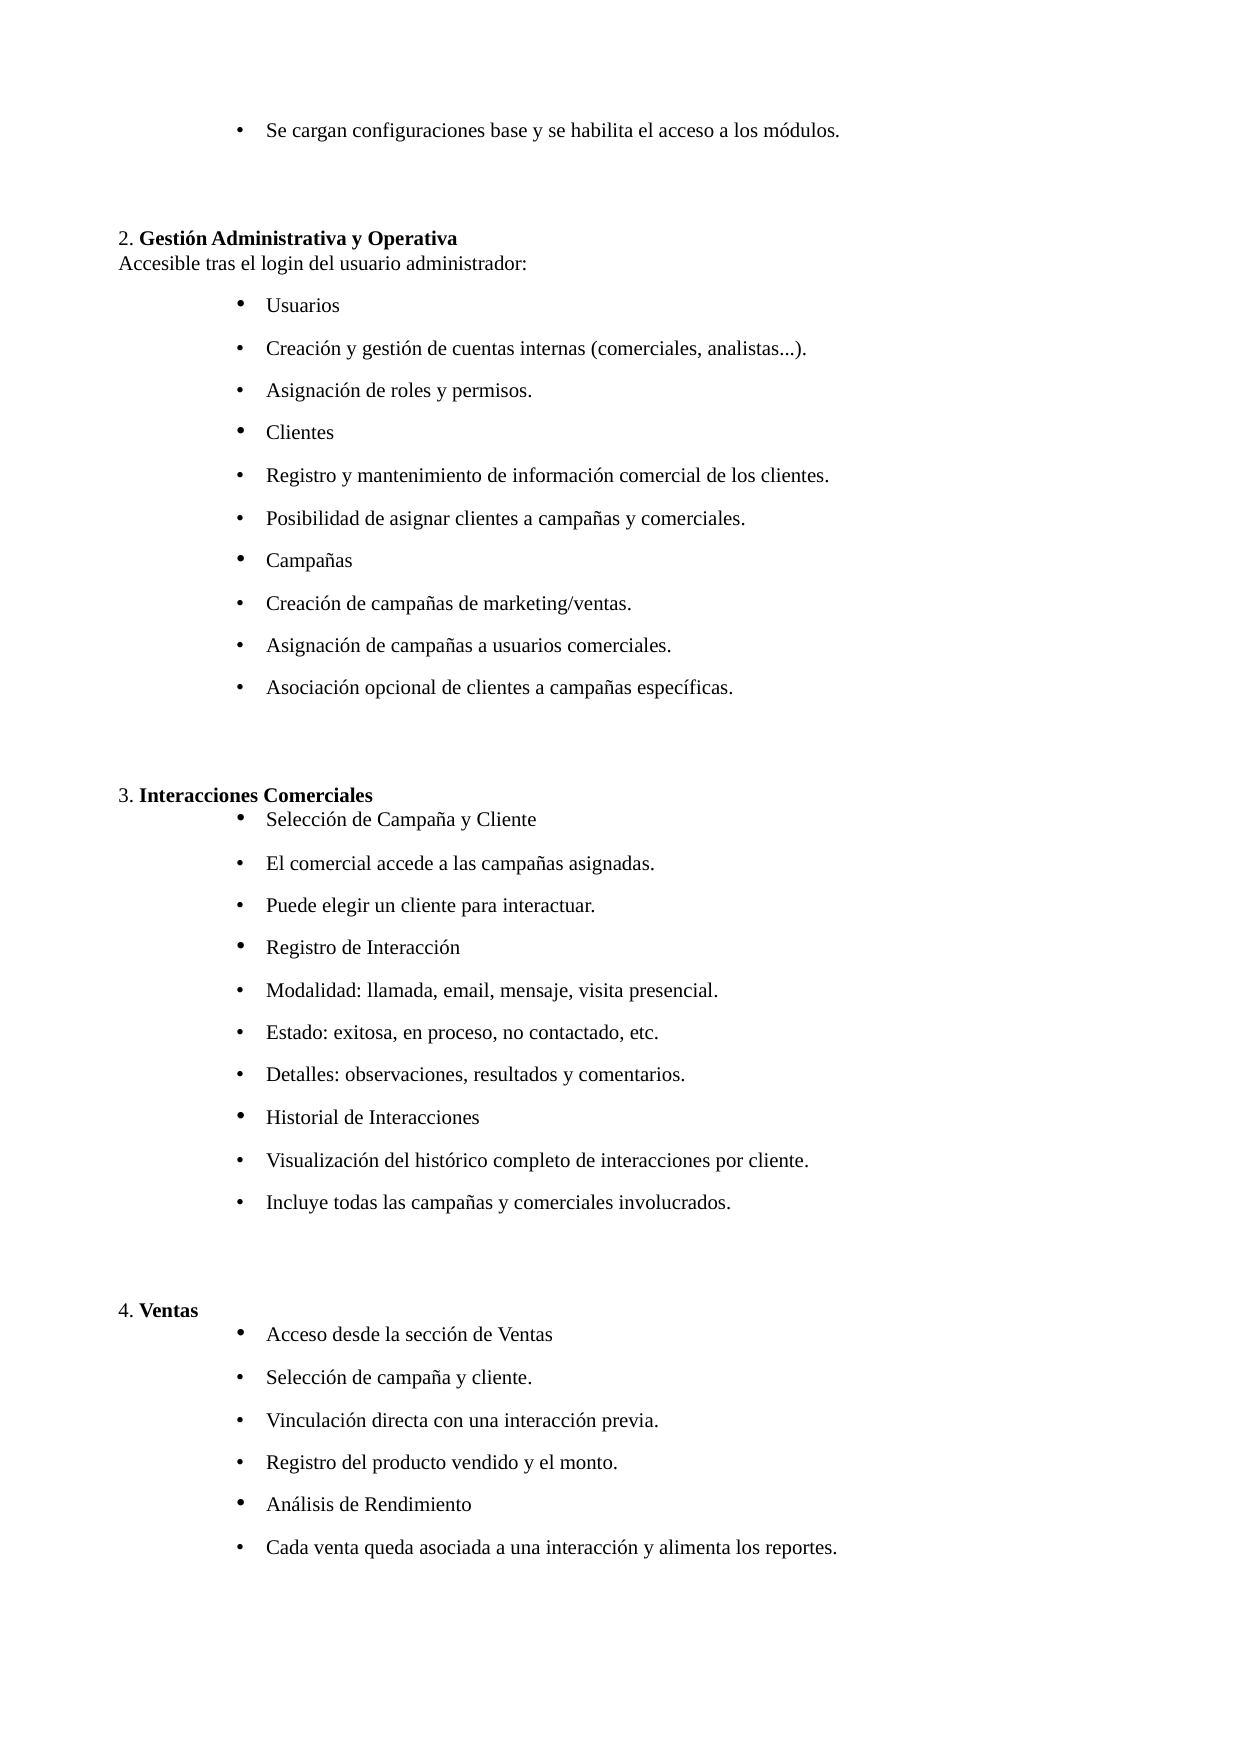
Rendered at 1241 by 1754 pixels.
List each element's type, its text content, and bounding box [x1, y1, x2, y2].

list Registro del producto vendido y el monto. [236, 1450, 1122, 1474]
list Asociación opcional de clientes a campañas específicas. [236, 675, 1122, 699]
list Detalles: observaciones, resultados y comentarios. [236, 1062, 1122, 1086]
list Modalidad: llamada, email, mensaje, visita presencial. [236, 978, 1122, 1002]
list Posibilidad de asignar clientes a campañas y comerciales. [236, 505, 1122, 529]
list Asignación de campañas a usuarios comerciales. [236, 633, 1122, 657]
list Selección de Campaña y Cliente [236, 807, 1122, 832]
list Campañas [236, 548, 1122, 572]
text Accesible tras el login del usuario administrador: [118, 250, 1122, 274]
list Incluye todas las campañas y comerciales involucrados. [236, 1190, 1122, 1214]
list Usuarios [236, 293, 1122, 317]
list Registro de Interacción [236, 935, 1122, 960]
list Historial de Interacciones [236, 1104, 1122, 1129]
list Estado: exitosa, en proceso, no contactado, etc. [236, 1020, 1122, 1044]
list Clientes [236, 420, 1122, 445]
list Acceso desde la sección de Ventas [236, 1322, 1122, 1347]
subtitle 3. Interacciones Comerciales [118, 783, 1122, 807]
list Asignación de roles y permisos. [236, 378, 1122, 402]
list Vinculación directa con una interacción previa. [236, 1407, 1122, 1432]
list Cada venta queda asociada a una interacción y alimenta los reportes. [236, 1535, 1122, 1559]
list Creación de campañas de marketing/ventas. [236, 591, 1122, 615]
subtitle 4. Ventas [118, 1298, 1122, 1322]
list Selección de campaña y cliente. [236, 1365, 1122, 1389]
list Se cargan configuraciones base y se habilita el acceso a los módulos. [236, 118, 1122, 142]
list El comercial accede a las campañas asignadas. [236, 851, 1122, 874]
list Visualización del histórico completo de interacciones por cliente. [236, 1148, 1122, 1172]
list Creación y gestión de cuentas internas (comerciales, analistas...). [236, 336, 1122, 360]
subtitle 2. Gestión Administrativa y Operativa [118, 226, 1122, 250]
list Registro y mantenimiento de información comercial de los clientes. [236, 463, 1122, 487]
list Análisis de Rendimiento [236, 1492, 1122, 1517]
list Puede elegir un cliente para interactuar. [236, 893, 1122, 917]
